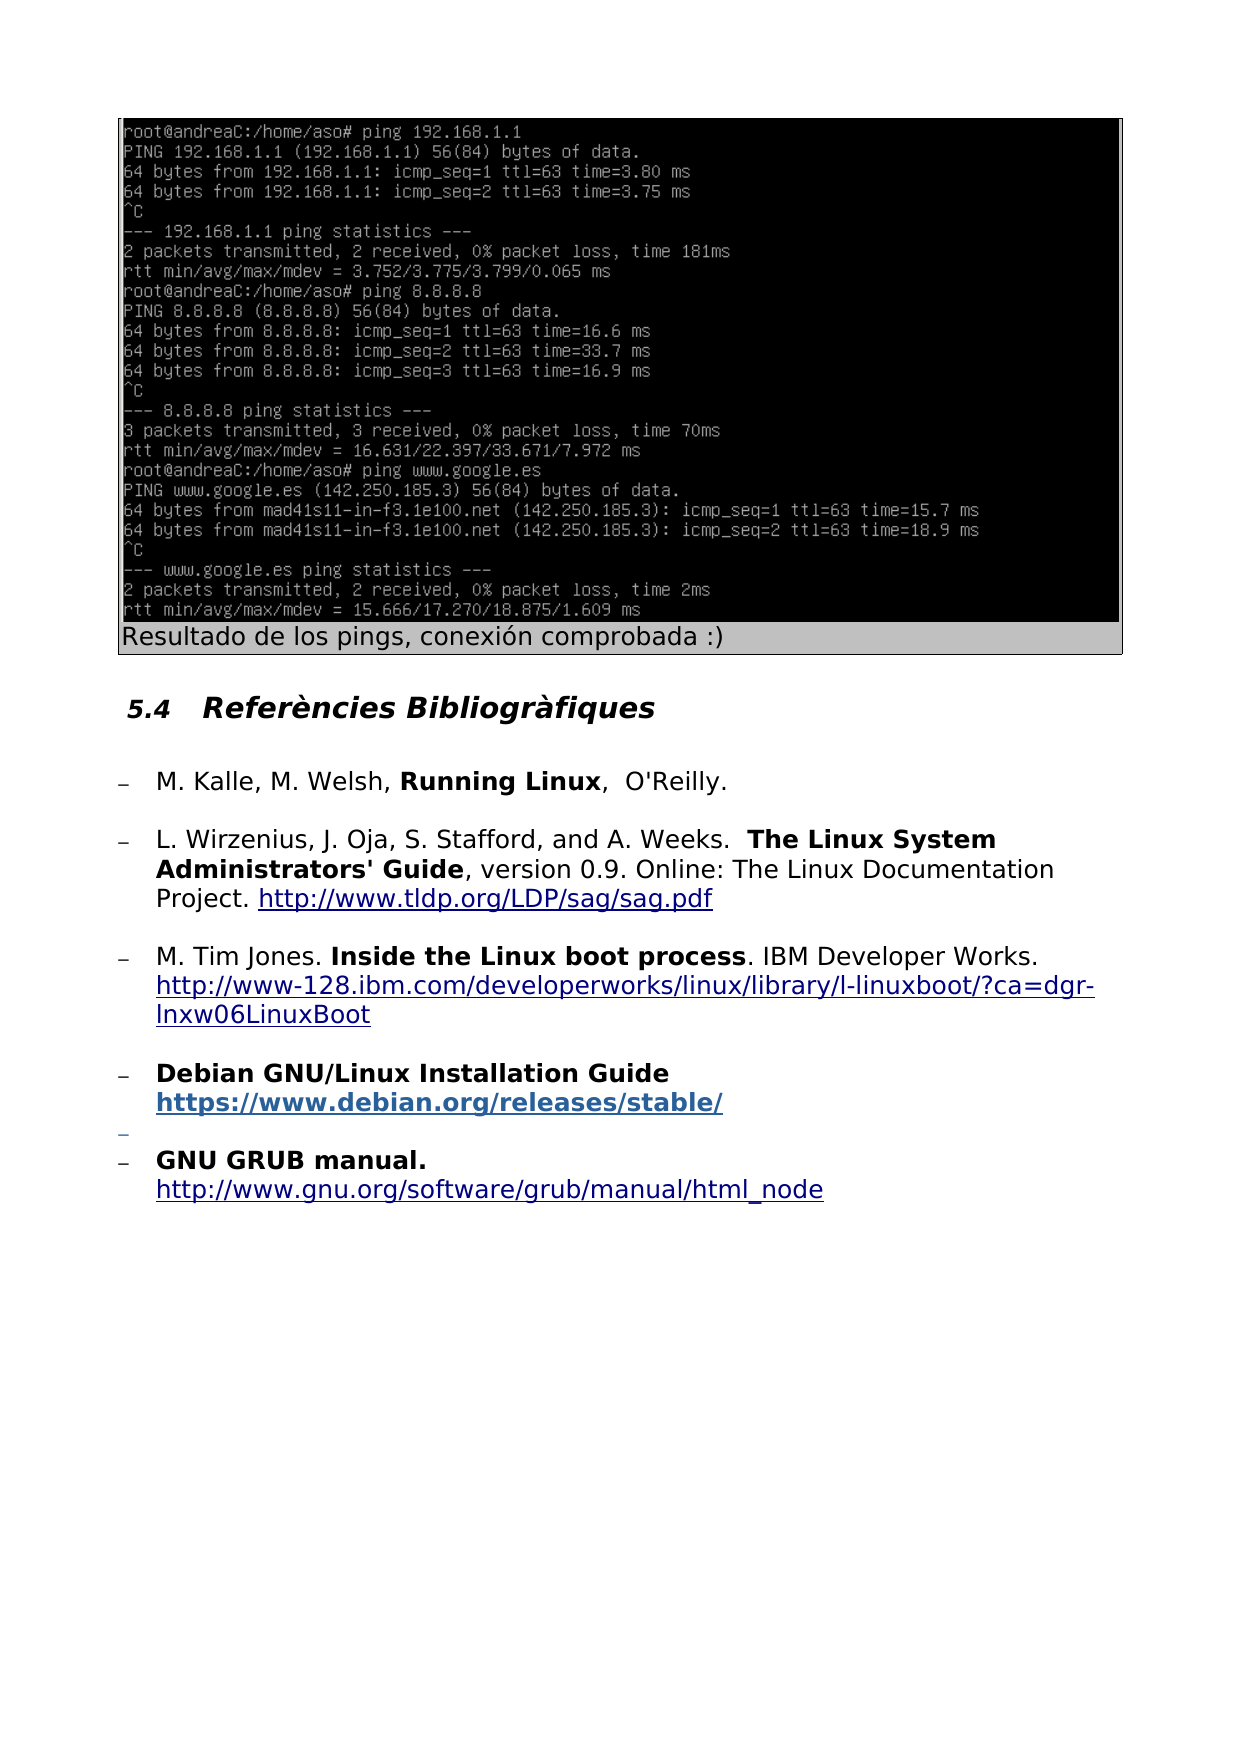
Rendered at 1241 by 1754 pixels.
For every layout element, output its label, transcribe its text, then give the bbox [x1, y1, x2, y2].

list http://www-128.ibm.com/developerworks/linux/library/l-linuxboot/?ca=dgr-lnxw06LinuxBoot [118, 971, 1122, 1030]
list M. Tim Jones. Inside the Linux boot process. IBM Developer Works. [118, 942, 1122, 971]
list http://www.gnu.org/software/grub/manual/html_node [118, 1176, 1122, 1205]
list GNU GRUB manual. [118, 1146, 1122, 1176]
list Debian GNU/Linux Installation Guide https://www.debian.org/releases/stable/ [118, 1059, 1122, 1117]
subtitle Referències Bibliogràfiques [118, 692, 1122, 726]
list L. Wirzenius, J. Oja, S. Stafford, and A. Weeks. The Linux System Administrators' Guide, version 0.9. Online: The Linux Documentation Project. http://www.tldp.org/LDP/sag/sag.pdf [118, 826, 1122, 913]
text Resultado de los pings, conexión comprobada :) [119, 119, 1122, 654]
list M. Kalle, M. Welsh, Running Linux, O'Reilly. [118, 767, 1122, 796]
picture [121, 118, 1119, 622]
